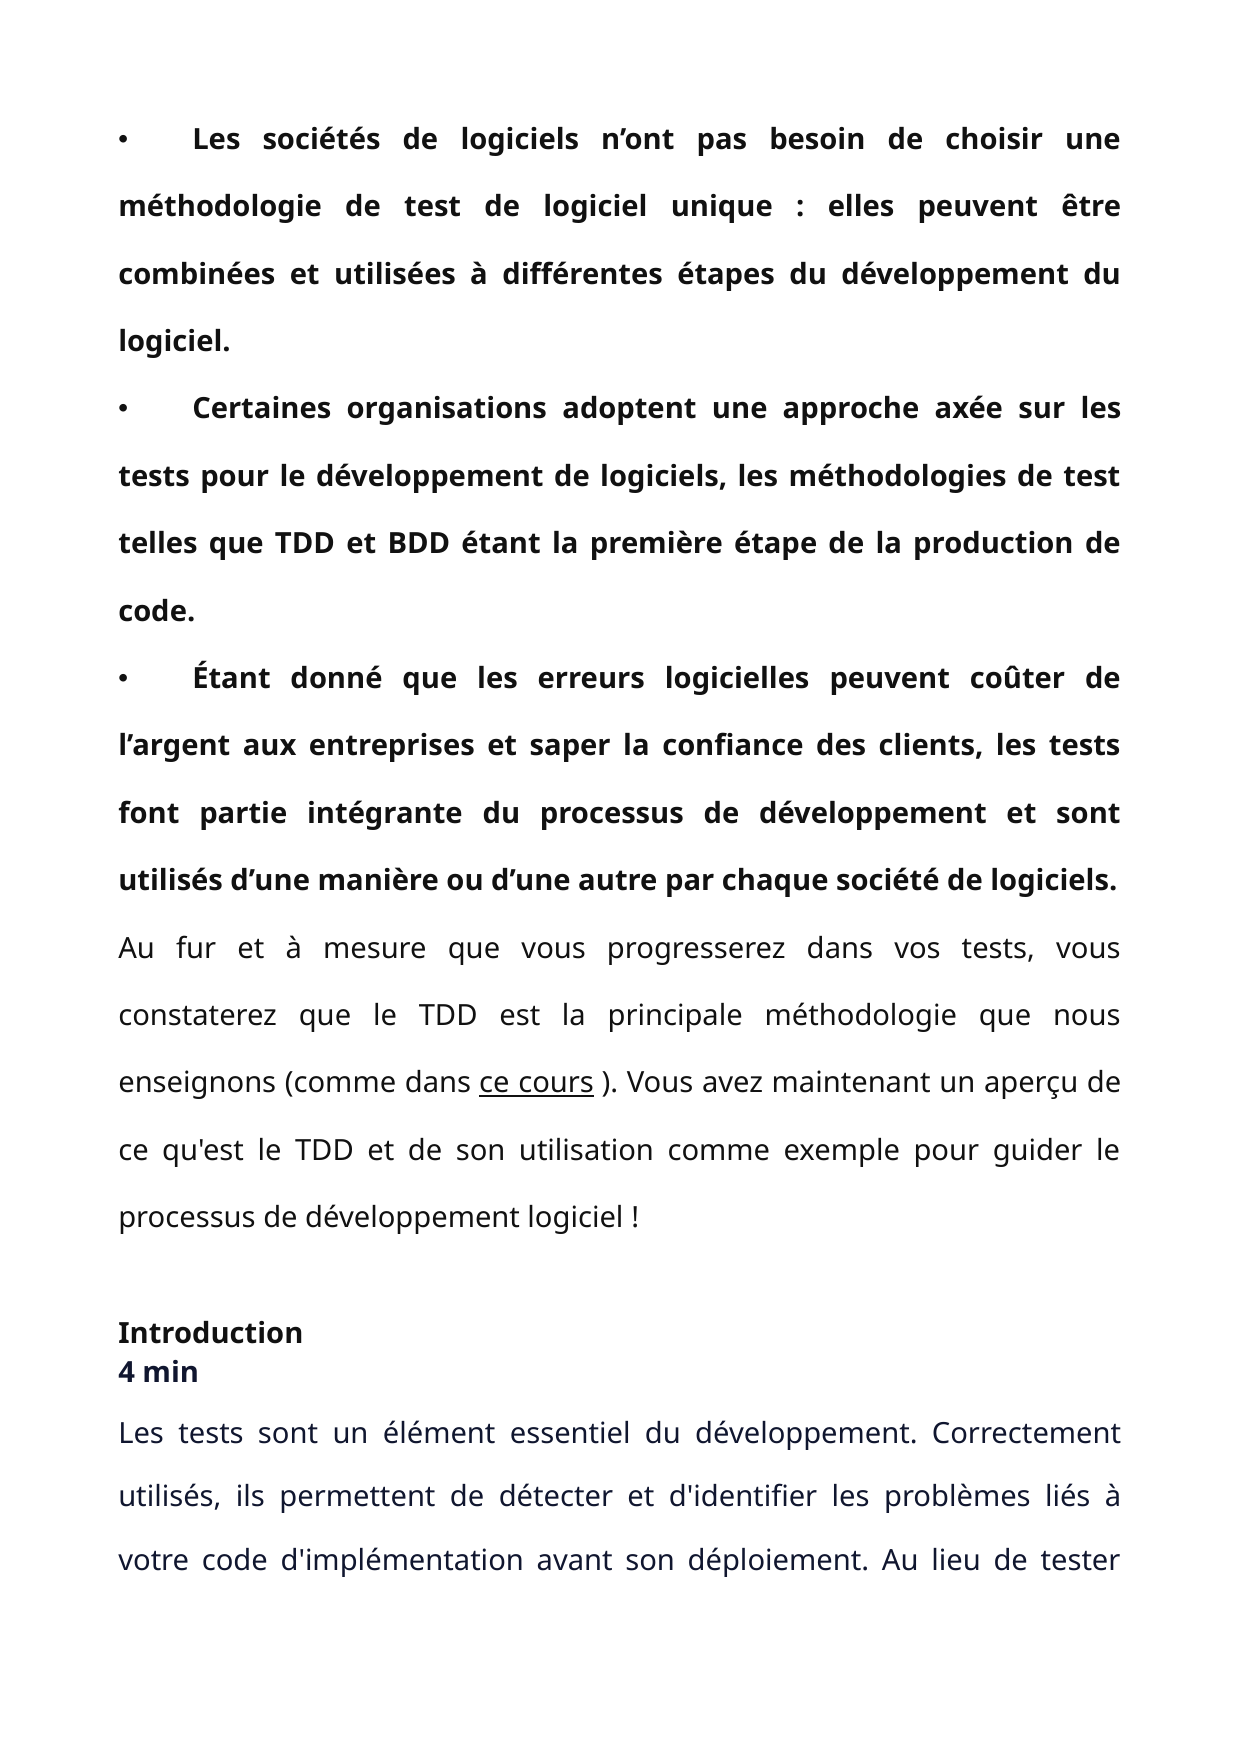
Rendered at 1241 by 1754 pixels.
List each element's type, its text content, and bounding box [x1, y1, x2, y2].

list Étant donné que les erreurs logicielles peuvent coûter de l’argent aux entreprises et saper la confiance des clients, les tests font partie intégrante du processus de développement et sont utilisés d’une manière ou d’une autre par chaque société de logiciels. [118, 657, 1122, 899]
list Certaines organisations adoptent une approche axée sur les tests pour le développement de logiciels, les méthodologies de test telles que TDD et BDD étant la première étape de la production de code. [118, 388, 1122, 629]
list Les sociétés de logiciels n’ont pas besoin de choisir une méthodologie de test de logiciel unique : elles peuvent être combinées et utilisées à différentes étapes du développement du logiciel. [118, 118, 1122, 360]
text 4 min [118, 1352, 1122, 1391]
text Les tests sont un élément essentiel du développement. Correctement utilisés, ils permettent de détecter et d'identifier les problèmes liés à votre code d'implémentation avant son déploiement. Au lieu de tester [118, 1412, 1122, 1578]
subtitle Introduction [118, 1312, 1122, 1352]
text Au fur et à mesure que vous progresserez dans vos tests, vous constaterez que le TDD est la principale méthodologie que nous enseignons (comme dans ce cours ). Vous avez maintenant un aperçu de ce qu'est le TDD et de son utilisation comme exemple pour guider le processus de développement logiciel ! [118, 927, 1122, 1236]
